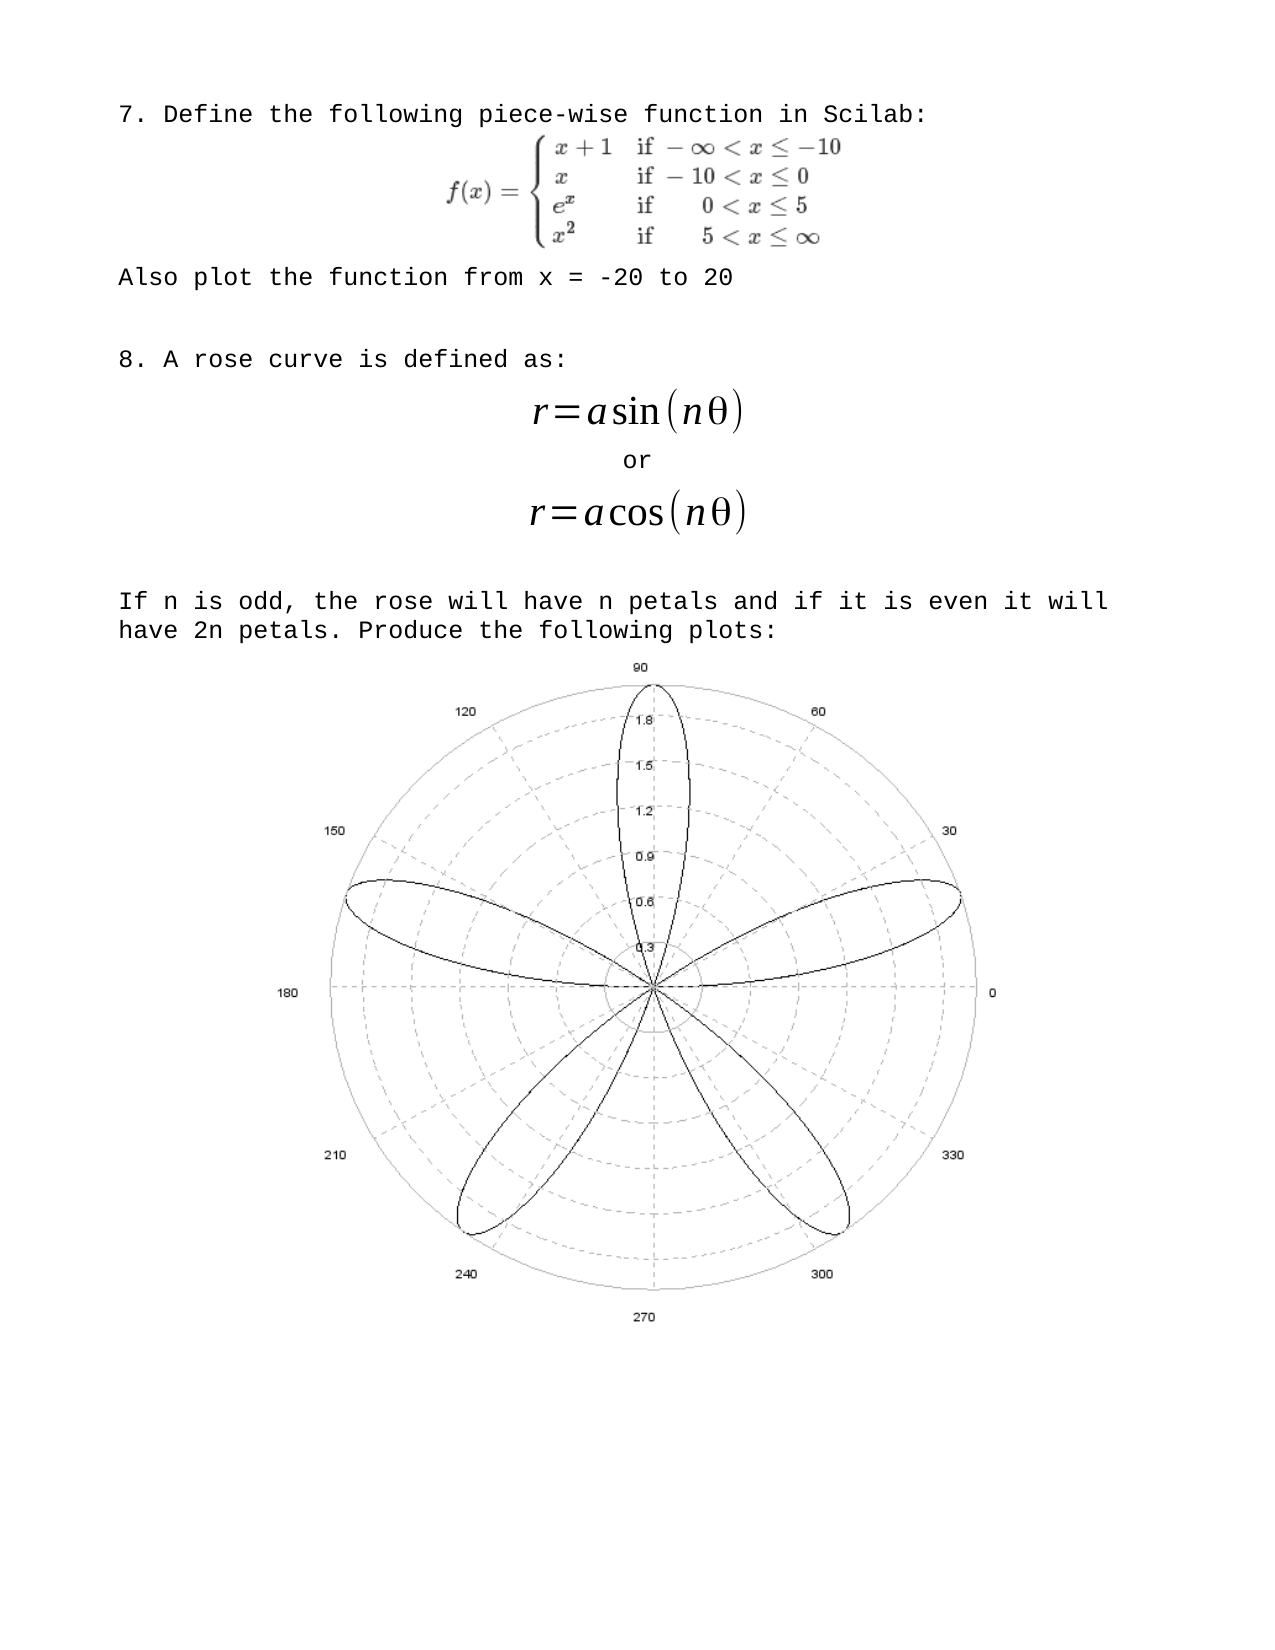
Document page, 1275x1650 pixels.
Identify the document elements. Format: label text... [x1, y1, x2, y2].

text 7. Define the following piece-wise function in Scilab: [118, 102, 1157, 130]
picture [268, 658, 1007, 1335]
text If n is odd, the rose will have n petals and if it is even it will have 2n petals. Produce the following plots: [118, 589, 1157, 646]
text 8. A rose curve is defined as: [118, 347, 1157, 375]
text Also plot the function from x = -20 to 20 [118, 265, 1157, 293]
text or [118, 447, 1157, 476]
